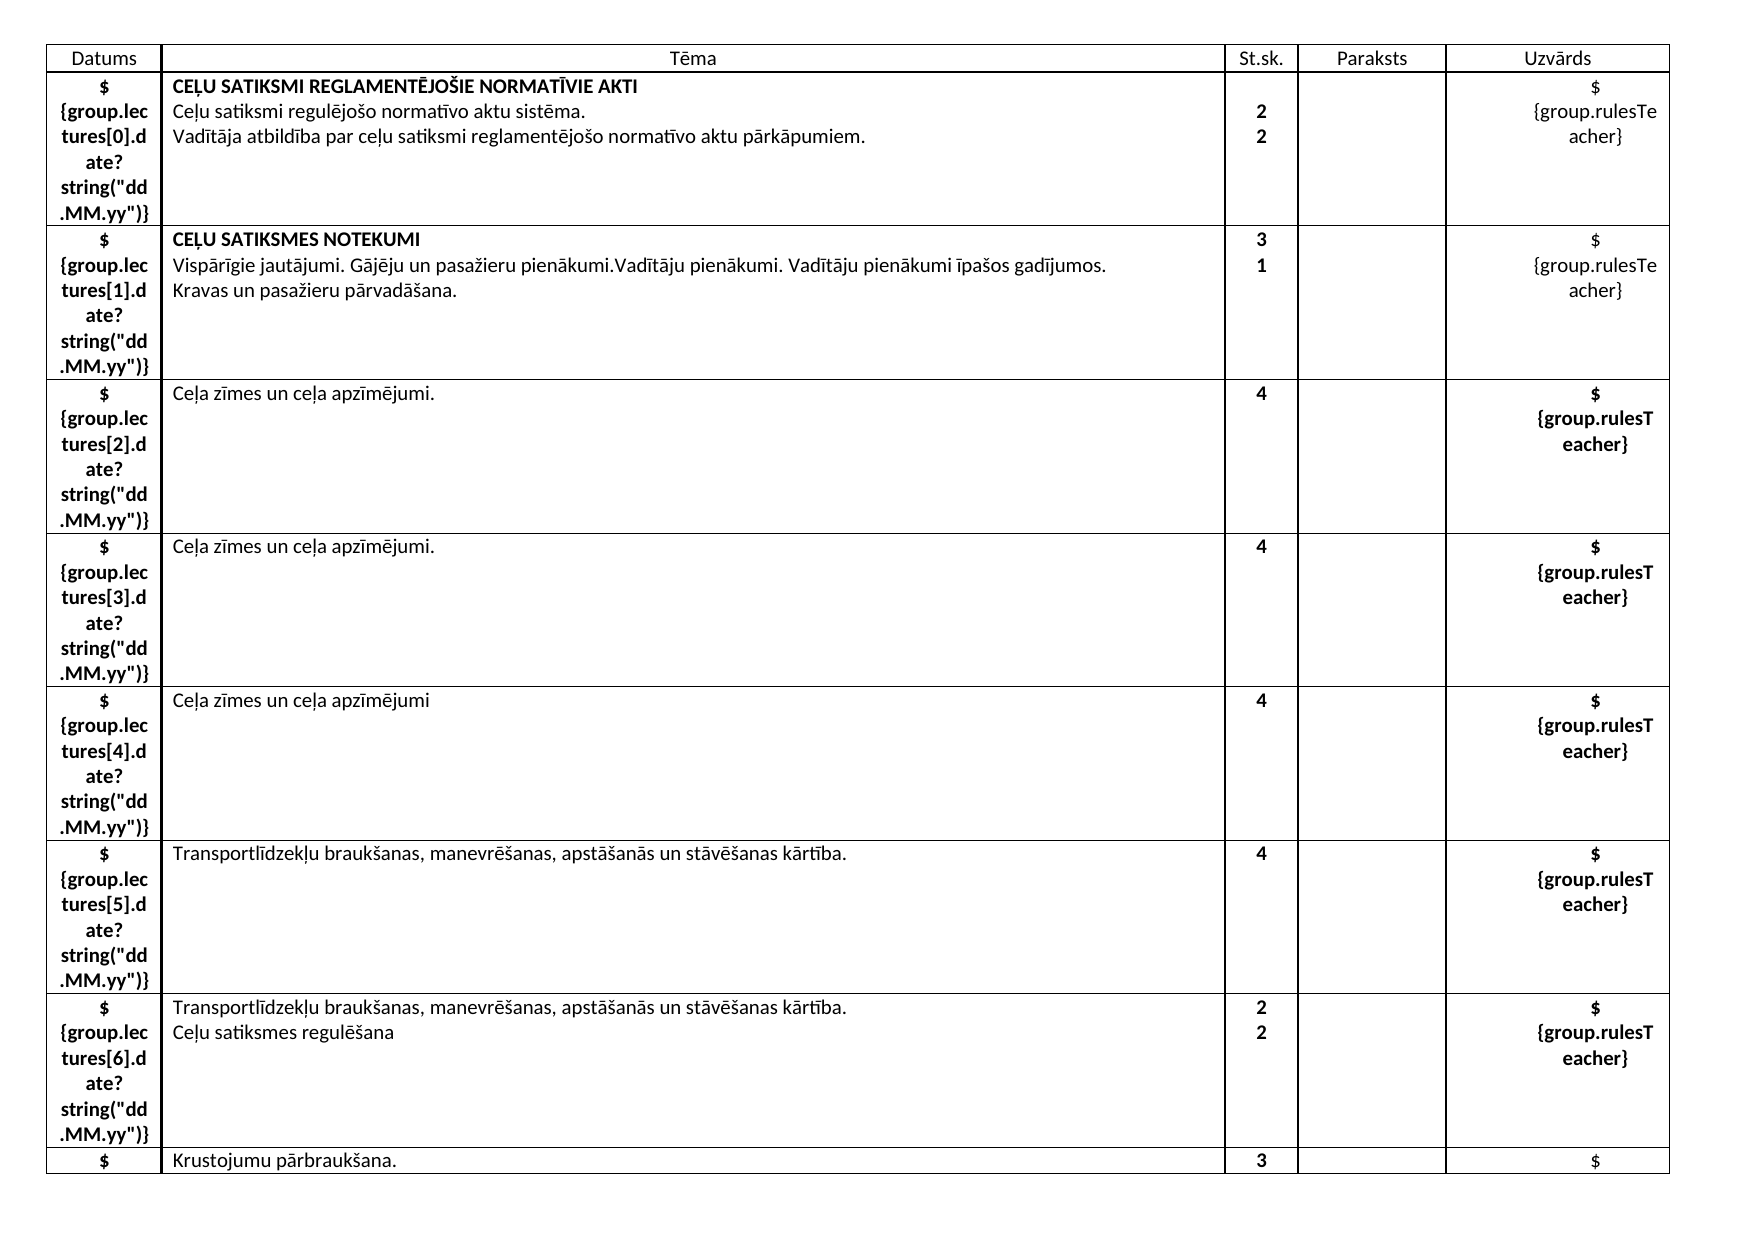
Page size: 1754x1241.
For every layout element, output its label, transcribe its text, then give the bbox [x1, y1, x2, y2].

table_cell ${group.rulesTeacher} [1447, 534, 1669, 686]
table_cell $ [1447, 1148, 1669, 1173]
table_cell $ [47, 1148, 160, 1173]
table_cell 4 [1226, 841, 1297, 993]
table_cell [1299, 380, 1445, 532]
table_cell 2 2 [1226, 994, 1297, 1147]
table_cell 2 2 [1226, 73, 1297, 225]
table_cell Transportlīdzekļu braukšanas, manevrēšanas, apstāšanās un stāvēšanas kārtība. Ceļu satiksmes regulēšana [163, 994, 1224, 1147]
table_cell Ceļa zīmes un ceļa apzīmējumi. [163, 534, 1224, 686]
table_cell [1299, 534, 1445, 686]
table_cell ${group.rulesTeacher} [1447, 380, 1669, 532]
table_cell CEĻU SATIKSMES NOTEKUMI Vispārīgie jautājumi. Gājēju un pasažieru pienākumi.Vadītāju pienākumi. Vadītāju pienākumi īpašos gadījumos. Kravas un pasažieru pārvadāšana. [163, 226, 1224, 379]
table_header St.sk. [1226, 45, 1297, 71]
table_cell Ceļa zīmes un ceļa apzīmējumi [163, 687, 1224, 839]
table_header Datums [47, 45, 160, 71]
table_cell Ceļa zīmes un ceļa apzīmējumi. [163, 380, 1224, 532]
table_cell ${group.rulesTeacher} [1447, 841, 1669, 993]
table_cell ${group.lectures[3].date?string("dd.MM.yy")} [47, 534, 160, 686]
table_cell [1299, 687, 1445, 839]
table_cell [1299, 1148, 1445, 1173]
table_cell ${group.lectures[4].date?string("dd.MM.yy")} [47, 687, 160, 839]
table_cell ${group.lectures[0].date?string("dd.MM.yy")} [47, 73, 160, 225]
table_cell 3 [1226, 1148, 1297, 1173]
table_cell [1299, 841, 1445, 993]
table_header Paraksts [1299, 45, 1445, 71]
table_header Uzvārds [1447, 45, 1669, 71]
table_cell ${group.rulesTeacher} [1447, 226, 1669, 379]
table_cell ${group.rulesTeacher} [1447, 687, 1669, 839]
table_cell ${group.lectures[5].date?string("dd.MM.yy")} [47, 841, 160, 993]
table_cell 3 1 [1226, 226, 1297, 379]
table_cell 4 [1226, 687, 1297, 839]
table_cell ${group.lectures[1].date?string("dd.MM.yy")} [47, 226, 160, 379]
table_cell 4 [1226, 534, 1297, 686]
table_cell [1299, 73, 1445, 225]
table_cell [1299, 226, 1445, 379]
table_cell ${group.lectures[6].date?string("dd.MM.yy")} [47, 994, 160, 1147]
table_cell ${group.lectures[2].date?string("dd.MM.yy")} [47, 380, 160, 532]
table_header Tēma [163, 45, 1224, 71]
table_cell ${group.rulesTeacher} [1447, 73, 1669, 225]
table_cell ${group.rulesTeacher} [1447, 994, 1669, 1147]
table_cell CEĻU SATIKSMI REGLAMENTĒJOŠIE NORMATĪVIE AKTI Ceļu satiksmi regulējošo normatīvo aktu sistēma. Vadītāja atbildība par ceļu satiksmi reglamentējošo normatīvo aktu pārkāpumiem. [163, 73, 1224, 225]
table_cell [1299, 994, 1445, 1147]
table_cell Krustojumu pārbraukšana. [163, 1148, 1224, 1173]
table_cell 4 [1226, 380, 1297, 532]
table_cell Transportlīdzekļu braukšanas, manevrēšanas, apstāšanās un stāvēšanas kārtība. [163, 841, 1224, 993]
